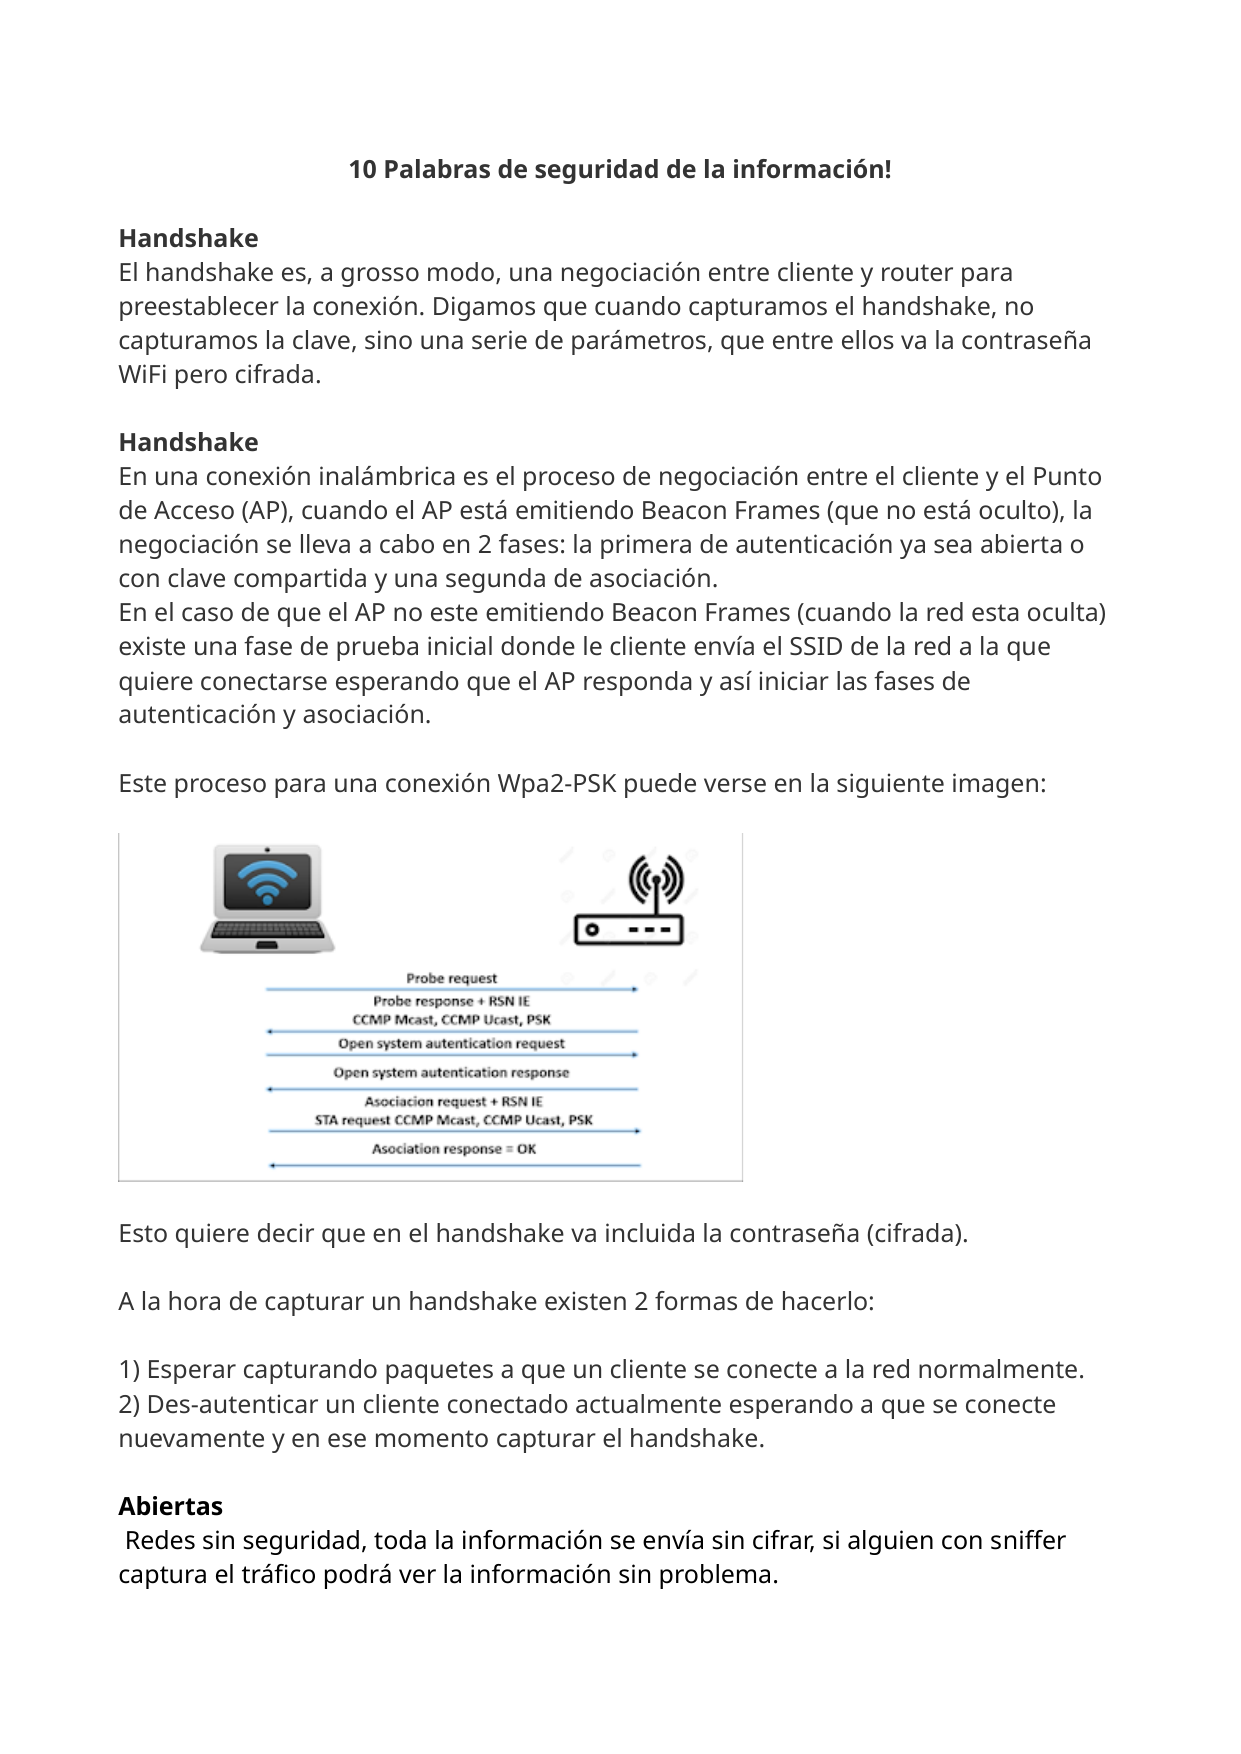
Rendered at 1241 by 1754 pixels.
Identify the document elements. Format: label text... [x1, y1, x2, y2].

text Este proceso para una conexión Wpa2-PSK puede verse en la siguiente imagen: [118, 765, 1122, 799]
text El handshake es, a grosso modo, una negociación entre cliente y router para preestablecer la conexión. Digamos que cuando capturamos el handshake, no capturamos la clave, sino una serie de parámetros, que entre ellos va la contraseña WiFi pero cifrada. [118, 254, 1122, 391]
text En el caso de que el AP no este emitiendo Beacon Frames (cuando la red esta oculta) existe una fase de prueba inicial donde le cliente envía el SSID de la red a la que quiere conectarse esperando que el AP responda y así iniciar las fases de autenticación y asociación. [118, 595, 1122, 731]
text Handshake [118, 425, 1122, 459]
text 10 Palabras de seguridad de la información! [118, 152, 1122, 186]
text 1) Esperar capturando paquetes a que un cliente se conecte a la red normalmente. [118, 1352, 1122, 1386]
text En una conexión inalámbrica es el proceso de negociación entre el cliente y el Punto de Acceso (AP), cuando el AP está emitiendo Beacon Frames (que no está oculto), la negociación se lleva a cabo en 2 fases: la primera de autenticación ya sea abierta o con clave compartida y una segunda de asociación. [118, 459, 1122, 595]
text Handshake [118, 220, 1122, 254]
text Redes sin seguridad, toda la información se envía sin cifrar, si alguien con sniffer captura el tráfico podrá ver la información sin problema. [118, 1522, 1122, 1591]
text 2) Des-autenticar un cliente conectado actualmente esperando a que se conecte nuevamente y en ese momento capturar el handshake. [118, 1386, 1122, 1454]
picture [118, 833, 744, 1182]
text Abiertas [118, 1488, 1122, 1522]
text A la hora de capturar un handshake existen 2 formas de hacerlo: [118, 1284, 1122, 1318]
text Esto quiere decir que en el handshake va incluida la contraseña (cifrada). [118, 1216, 1122, 1250]
